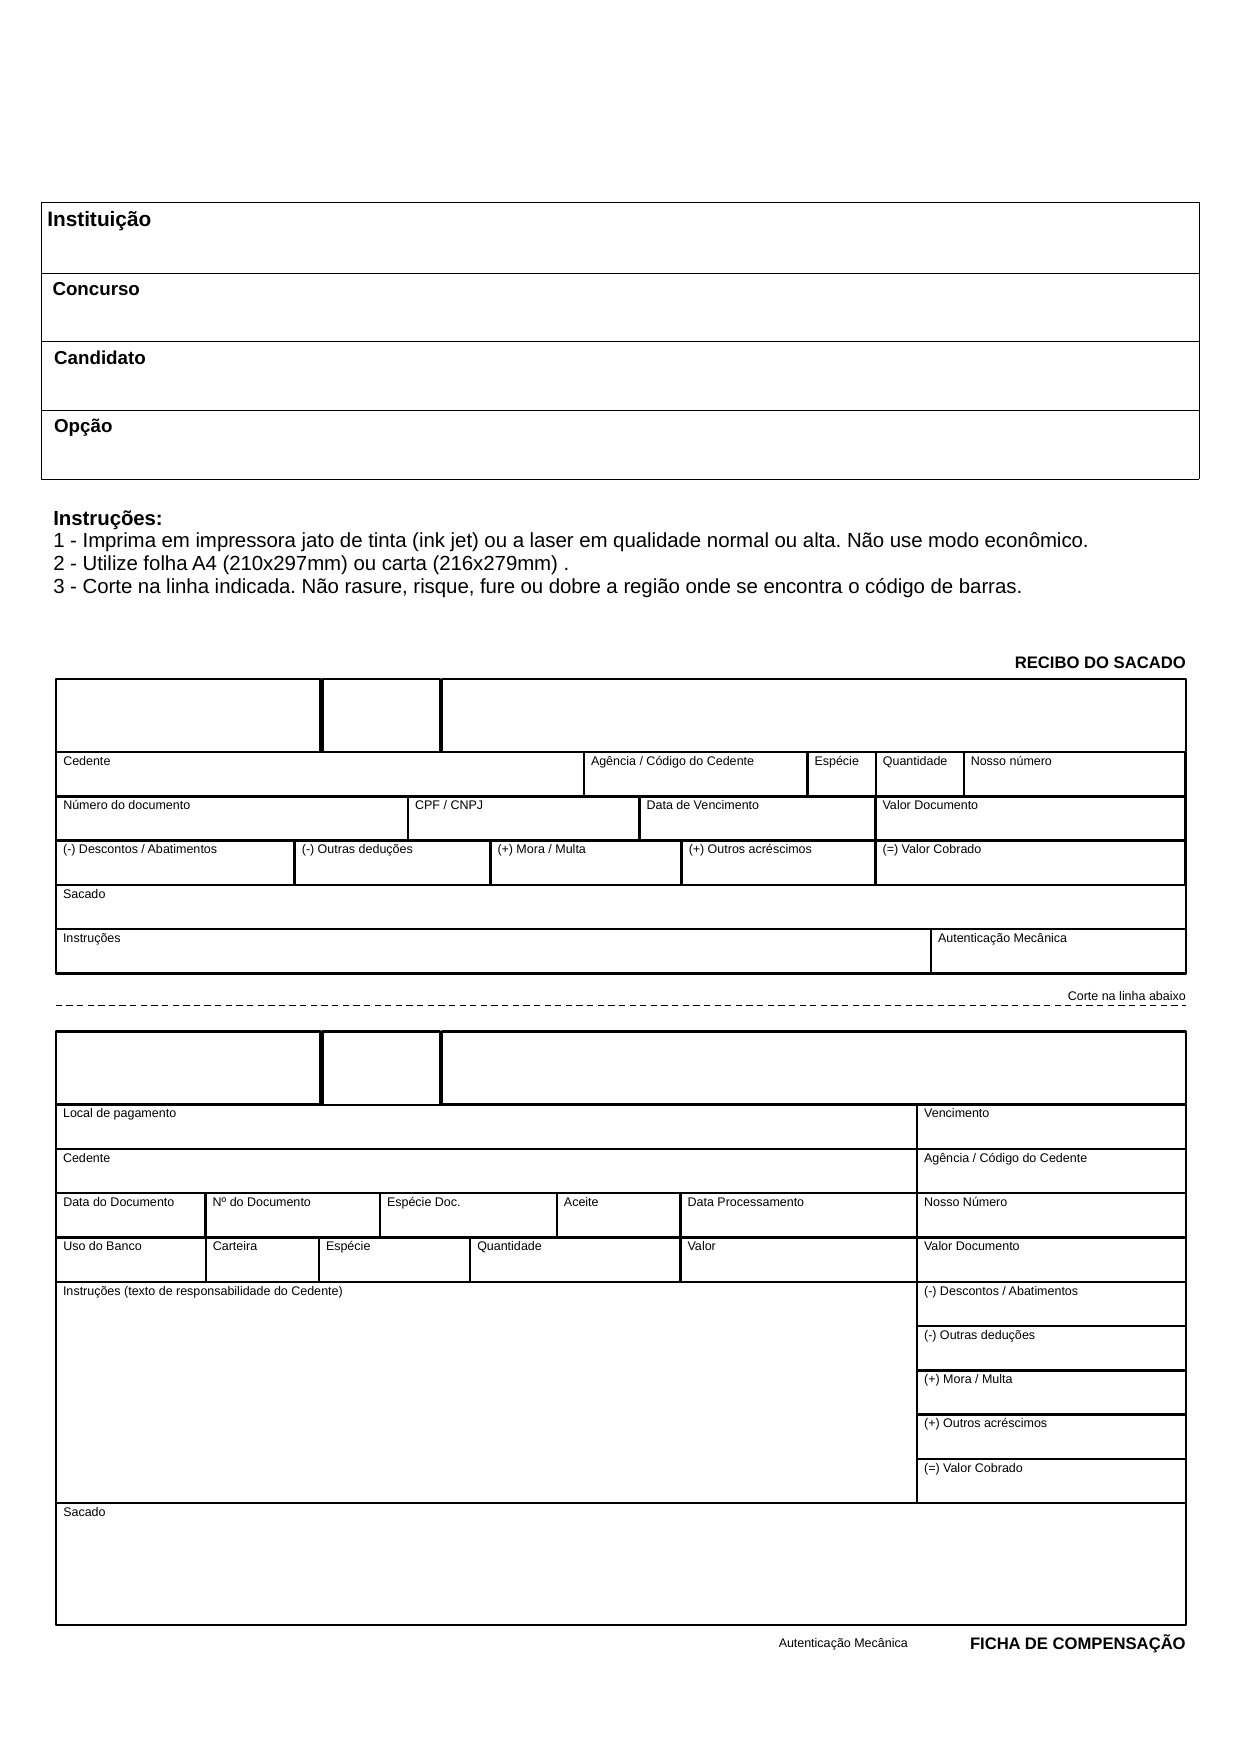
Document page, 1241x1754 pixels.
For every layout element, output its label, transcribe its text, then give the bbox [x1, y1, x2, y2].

table_header Instituição [42, 203, 1199, 272]
table_cell Concurso [42, 274, 1199, 341]
table_cell Candidato [42, 342, 1199, 410]
table_cell Opção [42, 411, 1199, 479]
text Instruções: 1 - Imprima em impressora jato de tinta (ink jet) ou a laser em qualidade normal ou alta. Não use modo econômico. 2 - Utilize folha A4 (210x297mm) ou carta (216x279mm) . 3 - Corte na linha indicada. Não rasure, risque, fure ou dobre a região onde se encontra o código de barras. [53, 507, 1187, 597]
